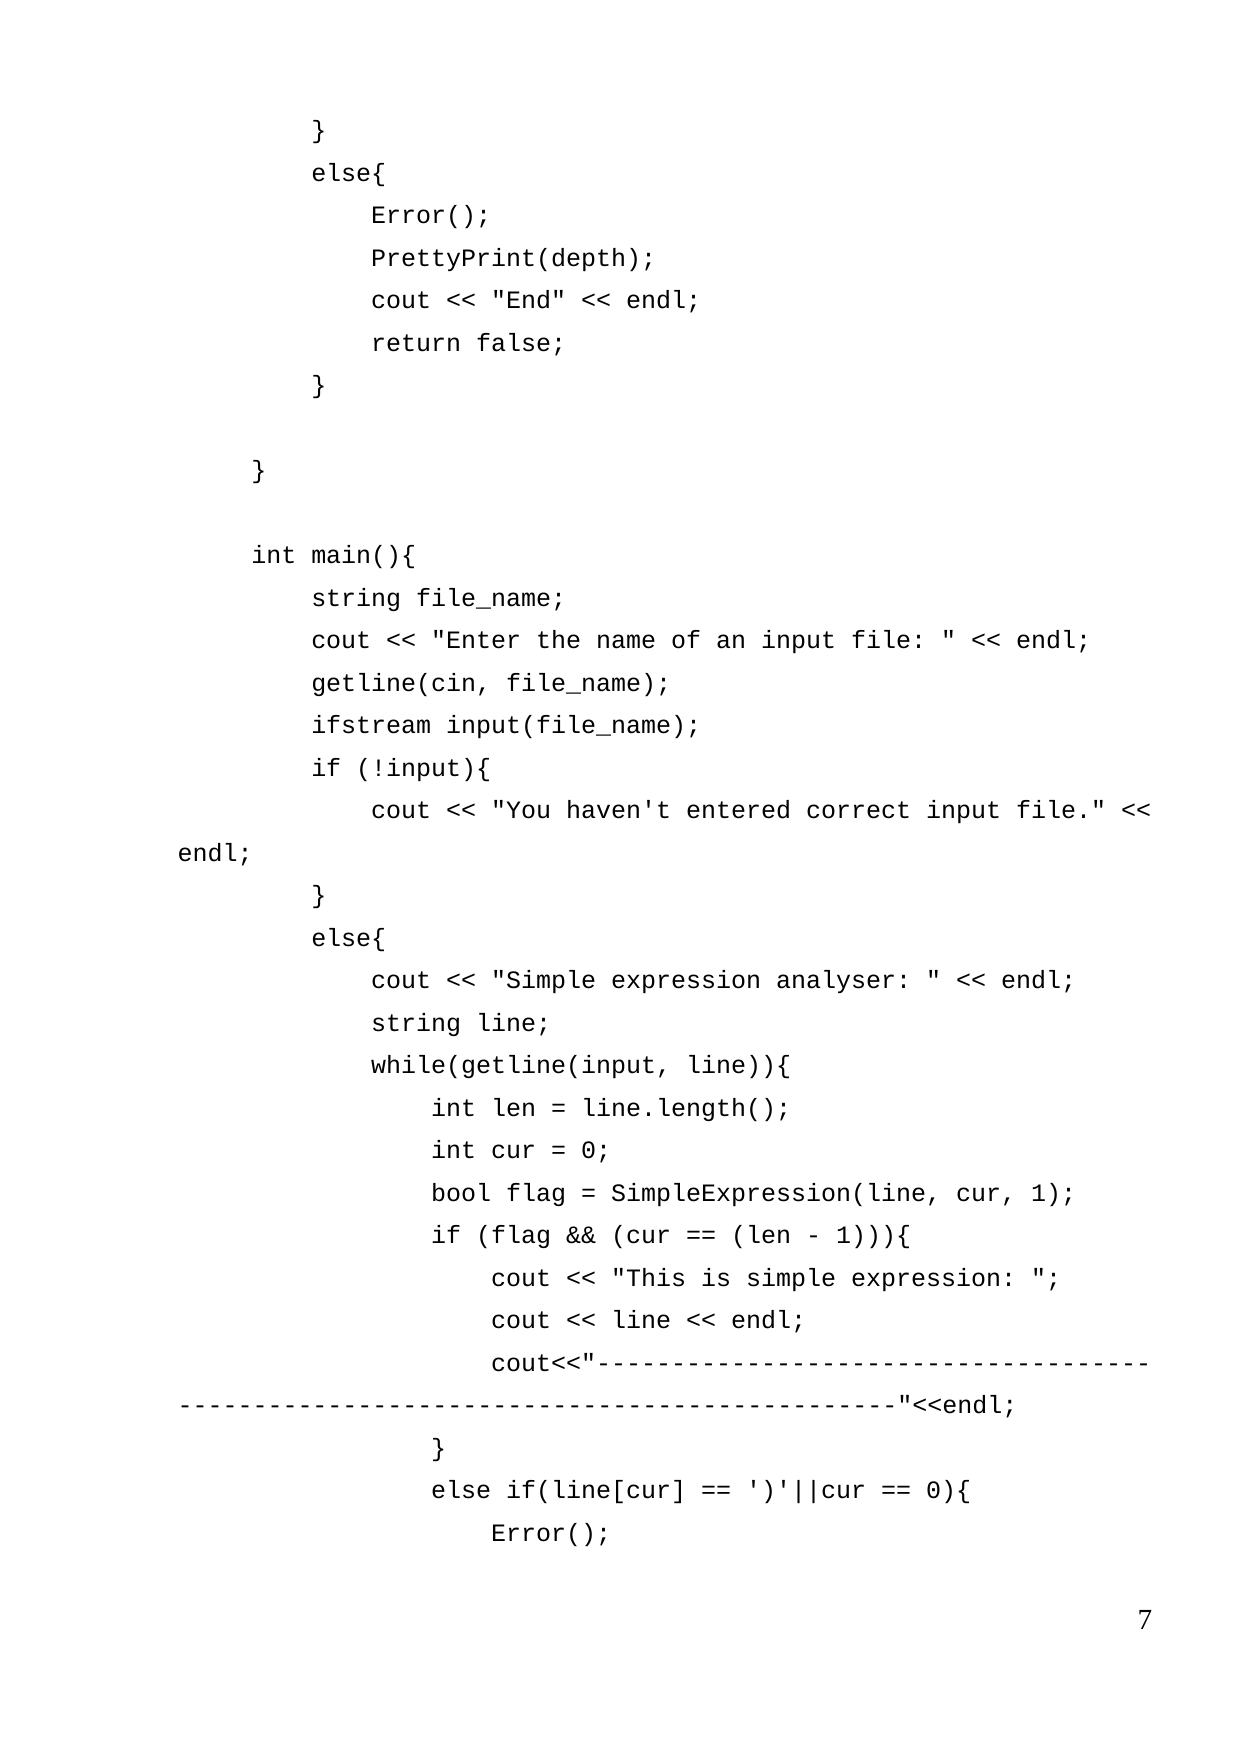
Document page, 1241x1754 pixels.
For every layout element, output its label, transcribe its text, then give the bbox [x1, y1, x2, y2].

text cout << "You haven't entered correct input file." << endl; [177, 798, 1152, 869]
text bool flag = SimpleExpression(line, cur, 1); [177, 1181, 1152, 1209]
text string file_name; [177, 586, 1152, 614]
text cout << "End" << endl; [177, 288, 1152, 316]
text cout << "This is simple expression: "; [177, 1266, 1152, 1294]
text return false; [177, 331, 1152, 359]
text ifstream input(file_name); [177, 713, 1152, 741]
text int cur = 0; [177, 1138, 1152, 1166]
text cout<<"-------------------------------------------------------------------------------------"<<endl; [177, 1351, 1152, 1421]
text int main(){ [177, 543, 1152, 571]
text int len = line.length(); [177, 1096, 1152, 1124]
text } [177, 458, 1152, 486]
text } [177, 118, 1152, 146]
text Error(); [177, 1521, 1152, 1549]
text Error(); [177, 203, 1152, 231]
text while(getline(input, line)){ [177, 1053, 1152, 1081]
text if (!input){ [177, 756, 1152, 784]
text cout << "Enter the name of an input file: " << endl; [177, 628, 1152, 656]
text getline(cin, file_name); [177, 671, 1152, 699]
text } [177, 373, 1152, 401]
text string line; [177, 1011, 1152, 1039]
text cout << "Simple expression analyser: " << endl; [177, 968, 1152, 996]
text } [177, 883, 1152, 911]
text PrettyPrint(depth); [177, 246, 1152, 274]
text cout << line << endl; [177, 1308, 1152, 1336]
text else{ [177, 161, 1152, 189]
text } [177, 1436, 1152, 1464]
text else{ [177, 926, 1152, 954]
text if (flag && (cur == (len - 1))){ [177, 1223, 1152, 1251]
text else if(line[cur] == ')'||cur == 0){ [177, 1478, 1152, 1506]
